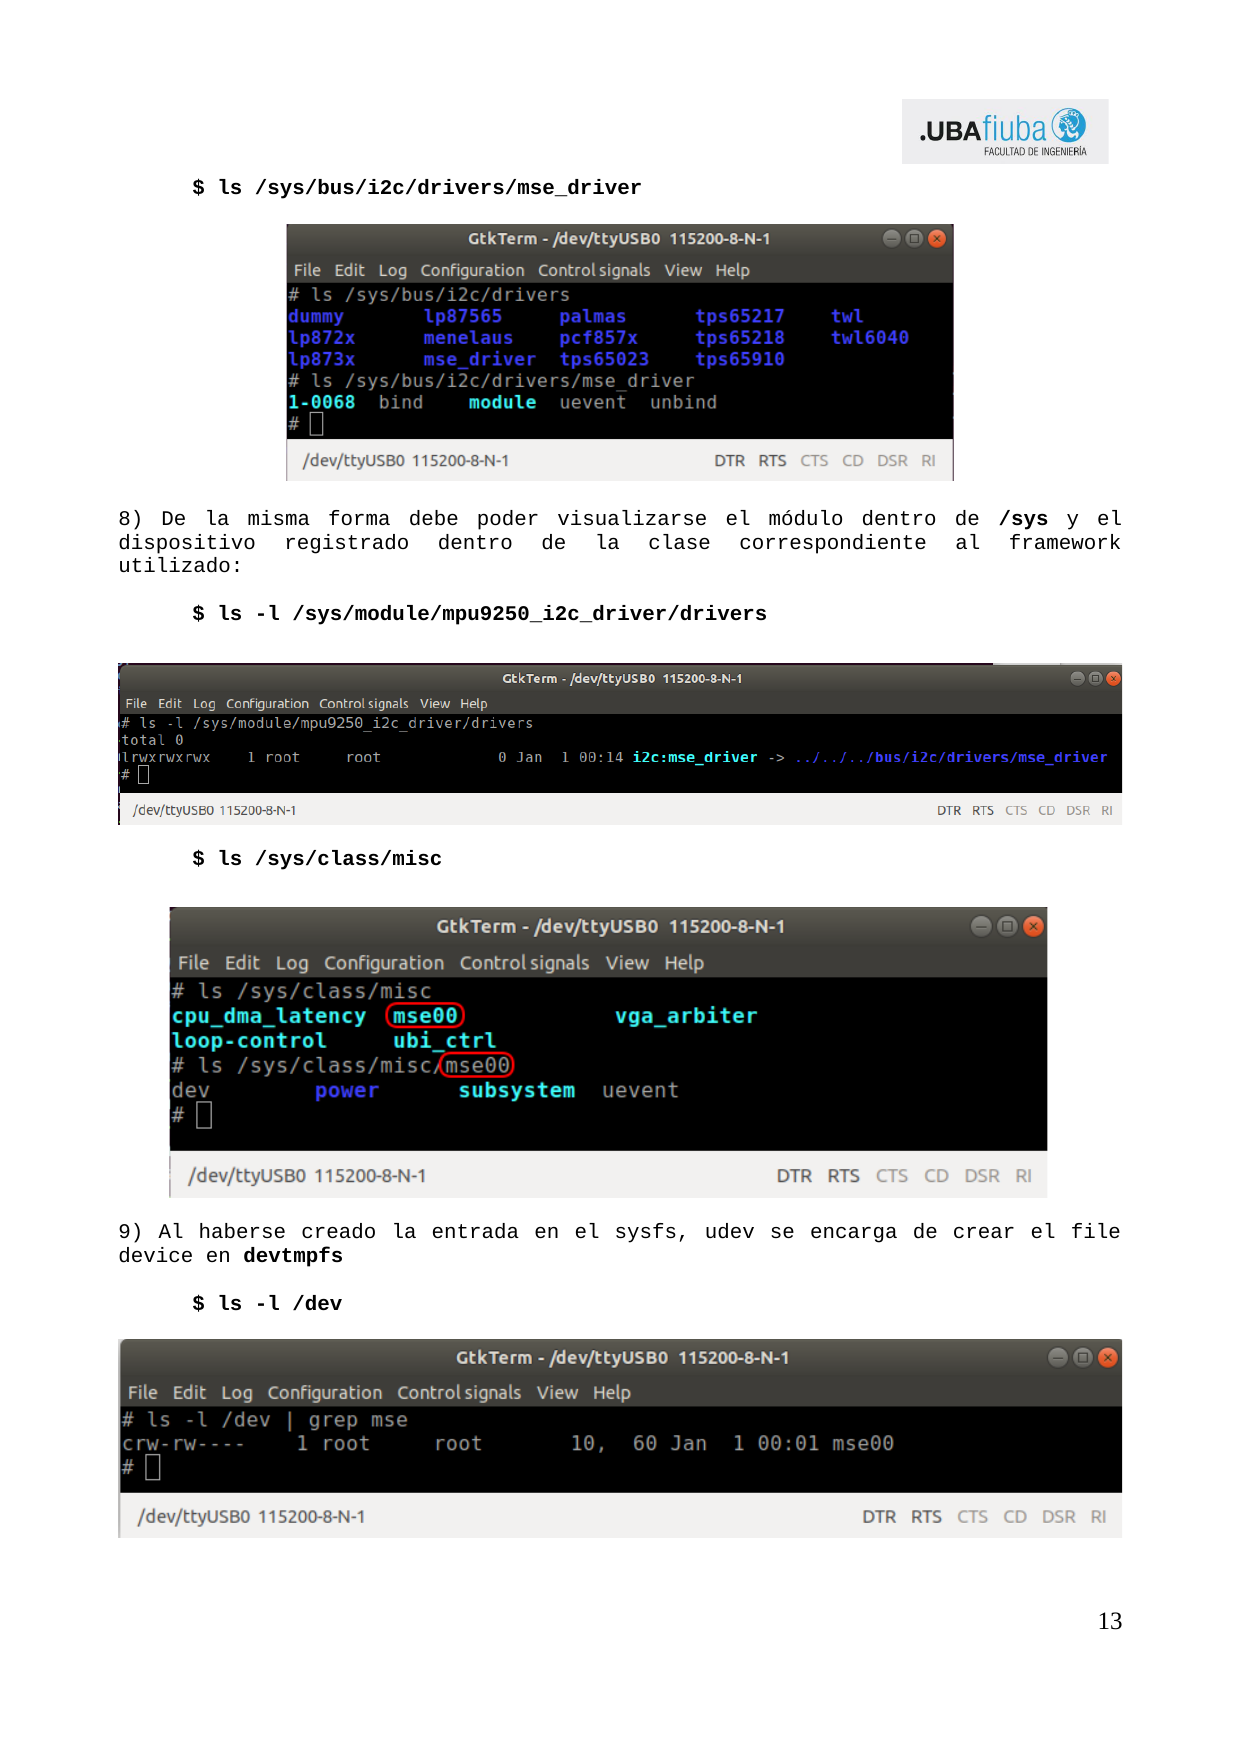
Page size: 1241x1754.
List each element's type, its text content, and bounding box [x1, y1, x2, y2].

picture [169, 907, 1048, 1198]
picture [902, 99, 1109, 164]
text $ ls -l /sys/module/mpu9250_i2c_driver/drivers [118, 603, 1122, 626]
text 9) Al haberse creado la entrada en el sysfs, udev se encarga de crear el file device en devtmpfs [118, 1222, 1122, 1269]
text 8) De la misma forma debe poder visualizarse el módulo dentro de /sys y el dispositivo registrado dentro de la clase correspondiente al framework utilizado: [118, 508, 1122, 579]
picture [118, 1339, 1123, 1538]
text $ ls /sys/class/misc [118, 848, 1122, 872]
text $ ls /sys/bus/i2c/drivers/mse_driver [192, 177, 1122, 201]
text $ ls -l /dev [118, 1292, 1122, 1316]
picture [286, 224, 954, 481]
picture [118, 663, 1123, 825]
